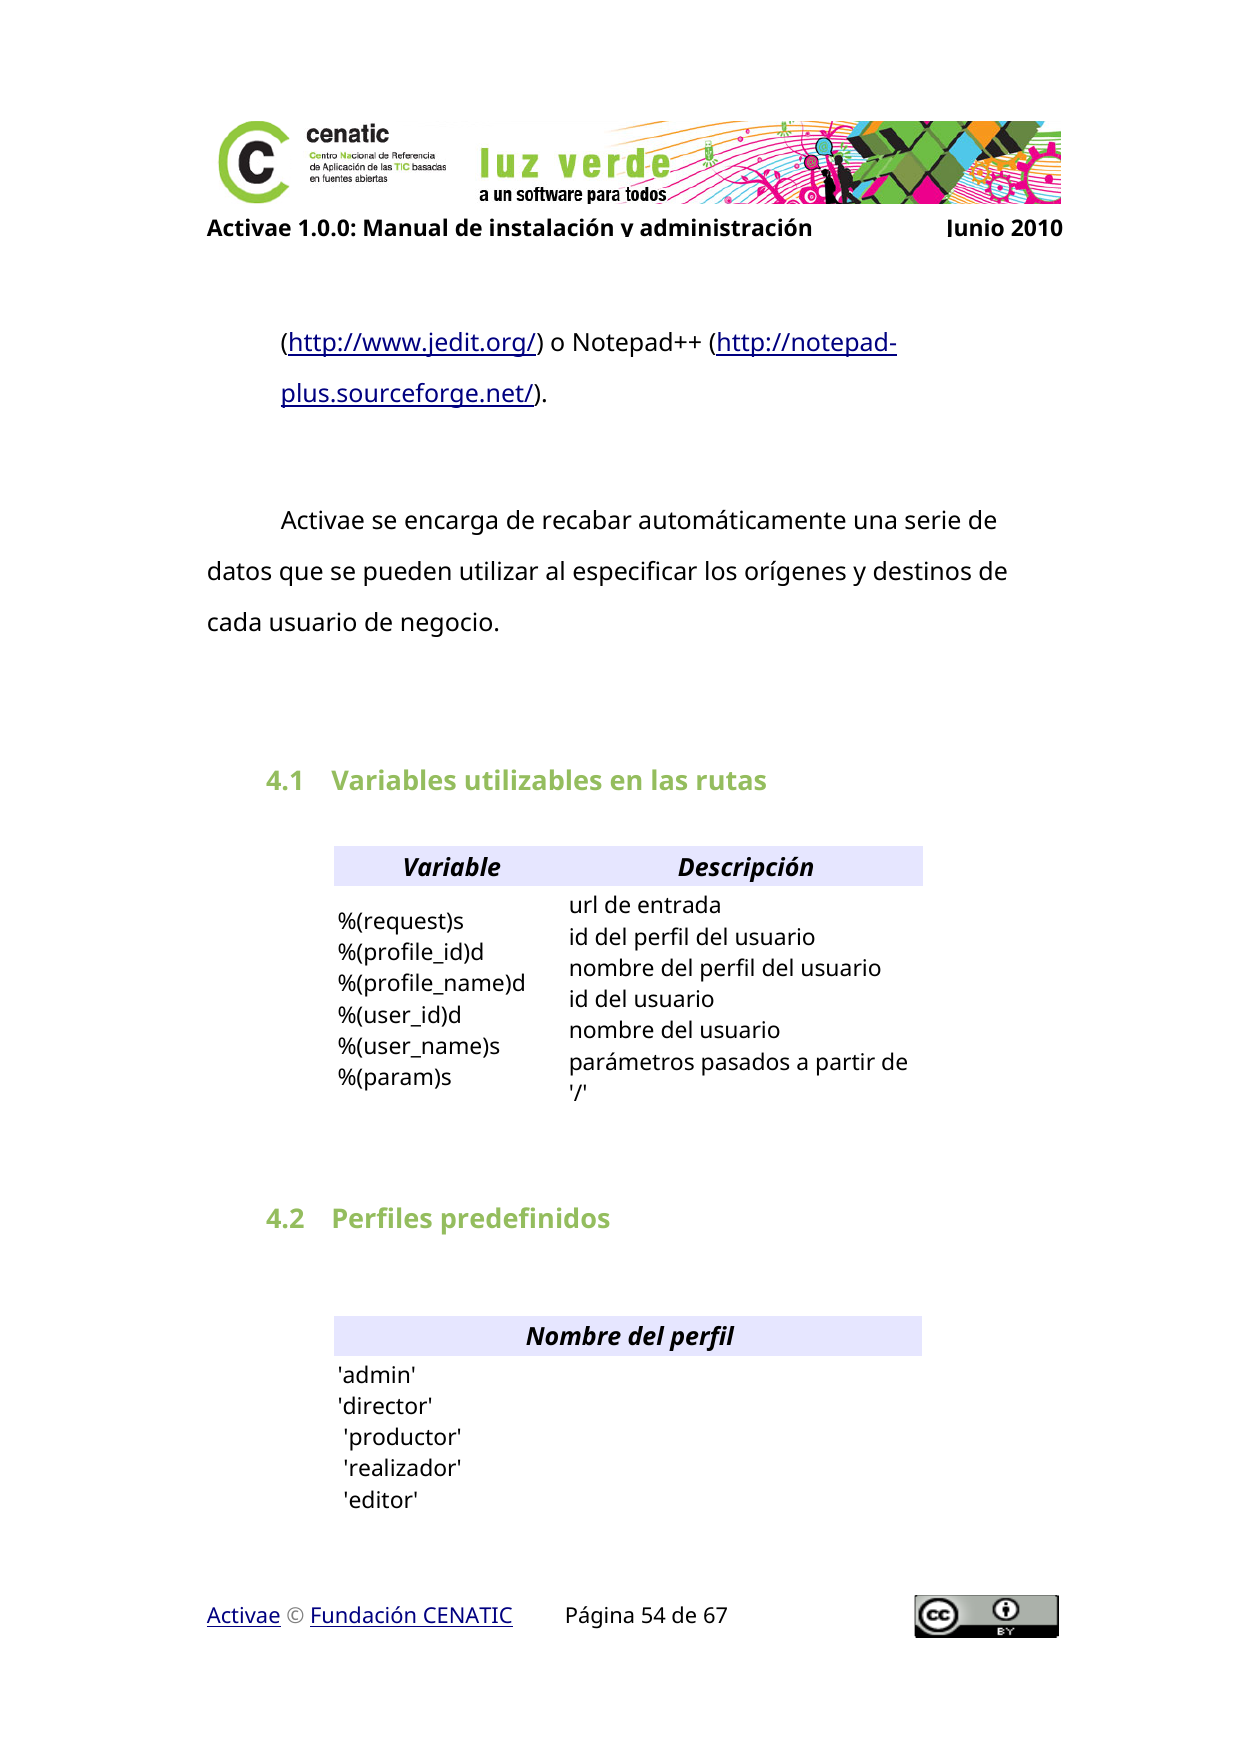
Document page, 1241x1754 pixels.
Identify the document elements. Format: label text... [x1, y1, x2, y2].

table_header Descripción [566, 846, 923, 886]
table_cell 'admin' 'director' 'productor' 'realizador' 'editor' [334, 1356, 922, 1518]
list (http://www.jedit.org/) o Notepad++ (http://notepad-plus.sourceforge.net/). [251, 325, 1063, 410]
table_cell url de entrada id del perfil del usuario nombre del perfil del usuario id del usuario nombre del usuario parámetros pasados a partir de '/' [566, 886, 923, 1111]
table_header Nombre del perfil [334, 1316, 922, 1356]
subtitle Perfiles predefinidos [207, 1200, 1063, 1237]
table_cell %(request)s %(profile_id)d %(profile_name)d %(user_id)d %(user_name)s %(param)s [334, 886, 566, 1111]
subtitle Variables utilizables en las rutas [207, 762, 1063, 798]
text Activae se encarga de recabar automáticamente una serie de datos que se pueden utilizar al especificar los orígenes y destinos de cada usuario de negocio. [207, 503, 1063, 639]
table_header Variable [334, 846, 566, 886]
picture [211, 121, 1061, 204]
picture [914, 1595, 1059, 1638]
